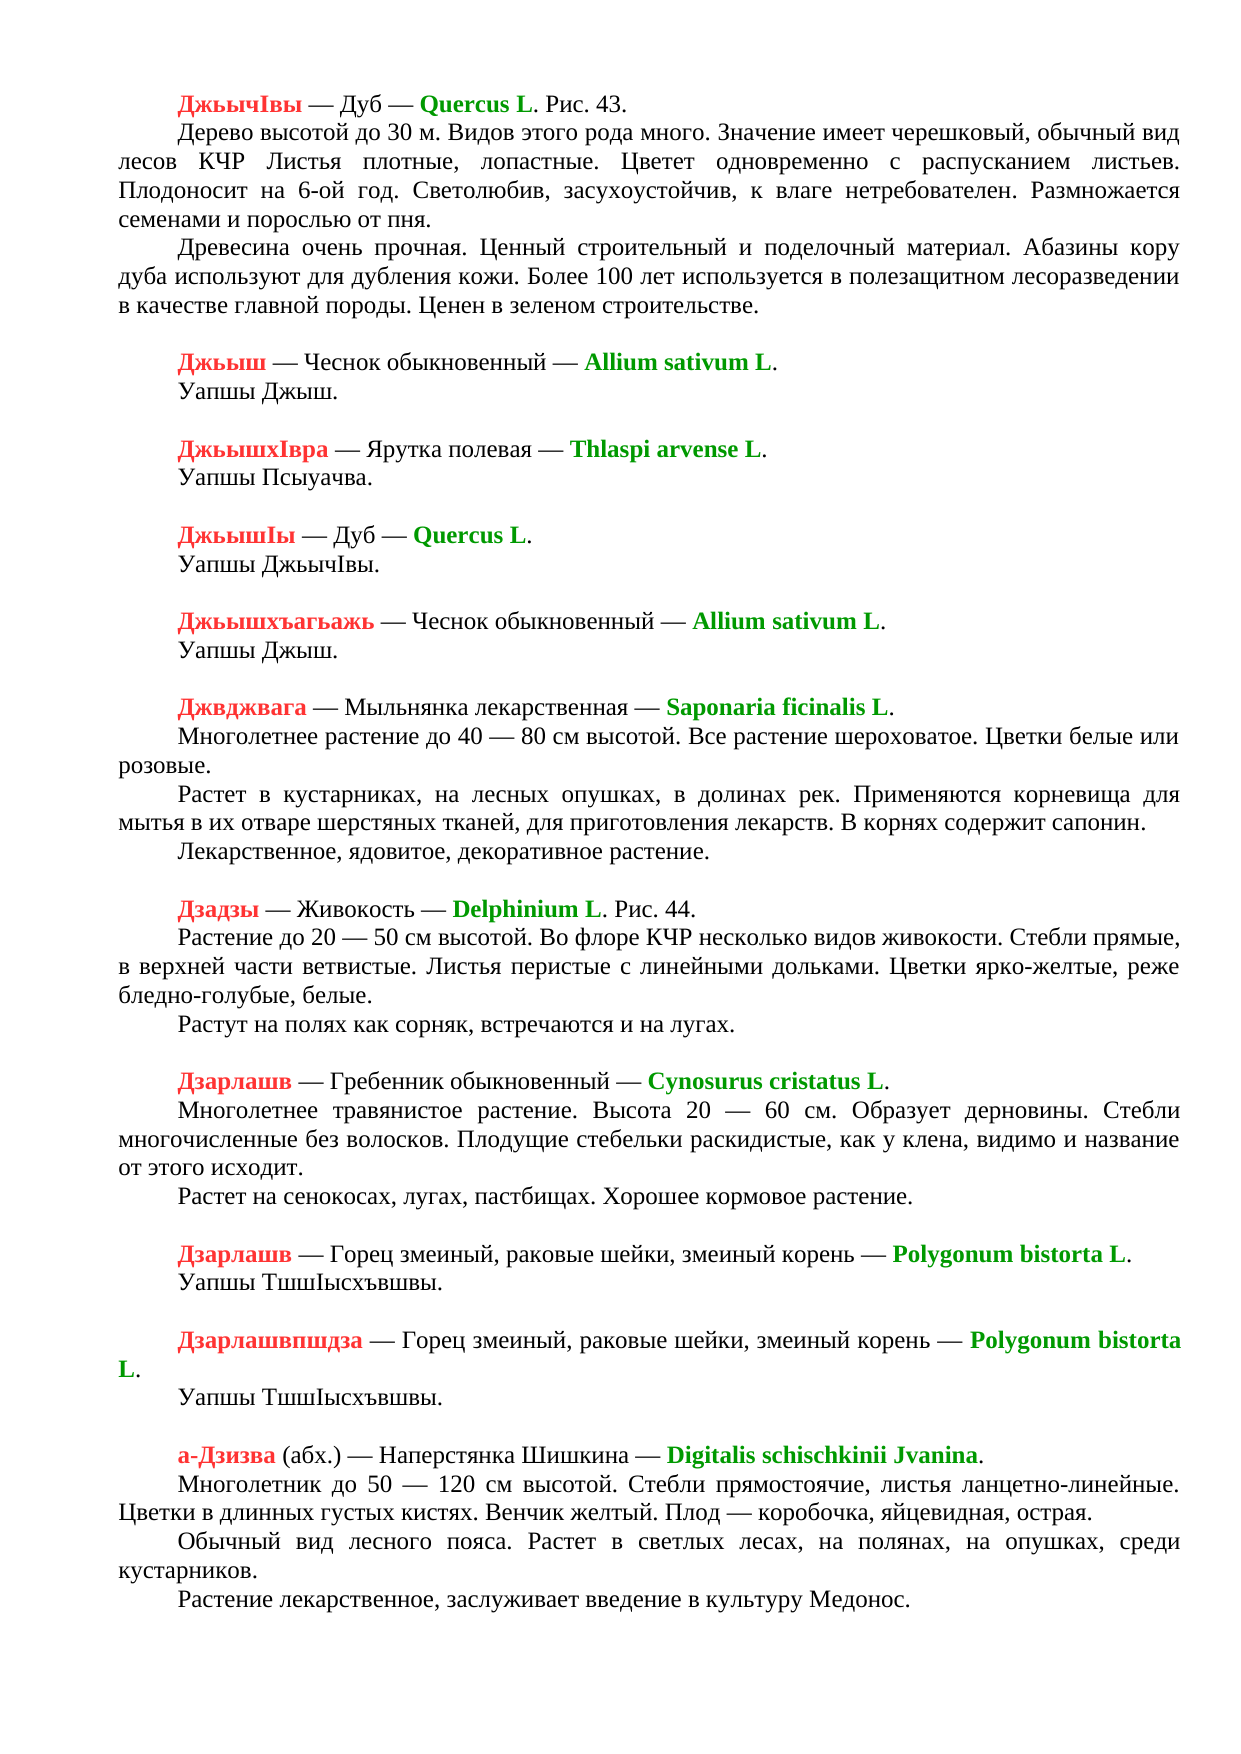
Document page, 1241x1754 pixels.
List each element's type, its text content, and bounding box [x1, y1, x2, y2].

text Растет на сенокосах, лугах, пастбищах. Хорошее кормовое растение. [118, 1181, 1181, 1210]
text а-Дзизва (абх.) — Наперстянка Шишкина — Digitalis schischkinii Jvanina. [118, 1440, 1181, 1469]
text Многолетнее травянистое растение. Высота 20 — 60 см. Образует дерновины. Стебли многочисленные без волосков. Плодущие стебельки раскидистые, как у клена, видимо и название от этого исходит. [118, 1095, 1181, 1181]
text Дзарлашвпшдза — Горец змеиный, раковые шейки, змеиный корень — Polygonum bistorta L. [118, 1325, 1181, 1382]
text Растут на полях как сорняк, встречаются и на лугах. [118, 1009, 1181, 1037]
text Дерево высотой до 30 м. Видов этого рода много. Значение имеет черешковый, обычный вид лесов КЧР Листья плотные, лопастные. Цветет одновременно с распусканием листьев. Плодоносит на 6-ой год. Светолюбив, засухоустойчив, к влаге нетребователен. Размножается семенами и порослью от пня. [118, 117, 1181, 232]
text Многолетнее растение до 40 — 80 см высотой. Все растение шероховатое. Цветки белые или розовые. [118, 721, 1181, 779]
text Лекарственное, ядовитое, декоративное растение. [118, 836, 1181, 865]
text Дзадзы — Живокость — Delphinium L. Рис. 44. [118, 894, 1181, 922]
text Древесина очень прочная. Ценный строительный и поделочный материал. Абазины кору дуба используют для дубления кожи. Более 100 лет используется в полезащитном лесоразведении в качестве главной породы. Ценен в зеленом строительстве. [118, 232, 1181, 319]
text Растет в кустарниках, на лесных опушках, в долинах рек. Применяются корневища для мытья в их отваре шерстяных тканей, для приготовления лекарств. В корнях содержит сапонин. [118, 779, 1181, 836]
text Дзарлашв — Горец змеиный, раковые шейки, змеиный корень — Polygonum bistorta L. [118, 1239, 1181, 1267]
text Растение лекарственное, заслуживает введение в культуру Медонос. [118, 1584, 1181, 1612]
text Уапшы Джыш. [118, 376, 1181, 405]
text ДжьычIвы — Дуб — Quercus L. Рис. 43. [118, 89, 1181, 117]
text Джвджвага — Мыльнянка лекарственная — Saponaria ficinalis L. [118, 692, 1181, 721]
text ДжьышIы — Дуб — Quercus L. [118, 520, 1181, 549]
text Уапшы ДжьычIвы. [118, 549, 1181, 577]
text Джьышхъагьажь — Чеснок обыкновенный — Allium sativum L. [118, 606, 1181, 635]
text Уапшы ТшшIысхъвшвы. [118, 1267, 1181, 1296]
text Уапшы Джыш. [118, 635, 1181, 664]
text ДжьышхIвра — Ярутка полевая — Thlaspi arvense L. [118, 434, 1181, 462]
text Дзарлашв — Гребенник обыкновенный — Cynosurus cristatus L. [118, 1066, 1181, 1095]
text Уапшы ТшшIысхъвшвы. [118, 1382, 1181, 1411]
text Уапшы Псыуачва. [118, 462, 1181, 491]
text Обычный вид лесного пояса. Растет в светлых лесах, на полянах, на опушках, среди кустарников. [118, 1526, 1181, 1584]
text Многолетник до 50 — 120 см высотой. Стебли прямостоячие, листья ланцетно-линейные. Цветки в длинных густых кистях. Венчик желтый. Плод — коробочка, яйцевидная, острая. [118, 1469, 1181, 1526]
text Растение до 20 — 50 см высотой. Во флоре КЧР несколько видов живокости. Стебли прямые, в верхней части ветвистые. Листья перистые с линейными дольками. Цветки ярко-желтые, реже бледно-голубые, белые. [118, 922, 1181, 1009]
text Джьыш — Чеснок обыкновенный — Allium sativum L. [118, 347, 1181, 376]
